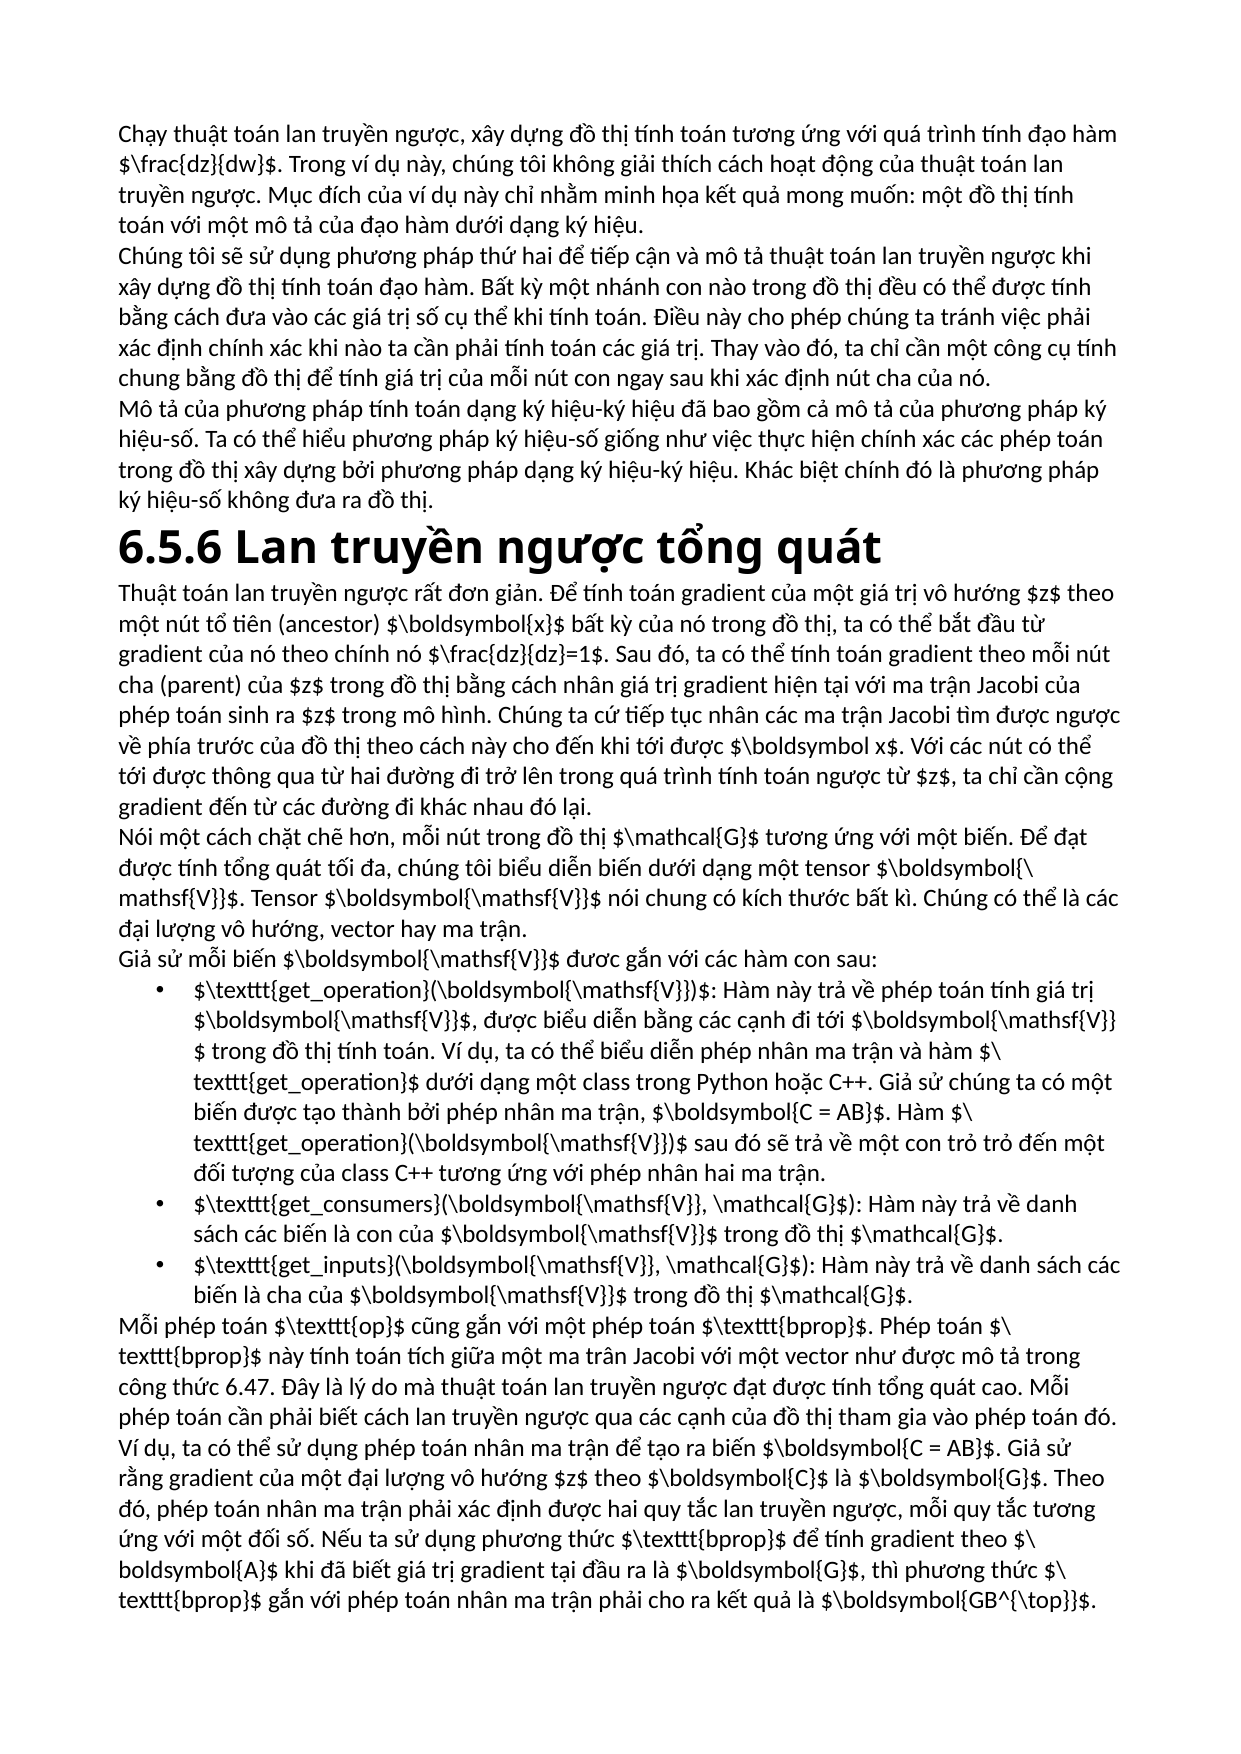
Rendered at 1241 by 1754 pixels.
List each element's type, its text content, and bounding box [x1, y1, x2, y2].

list $\texttt{get_consumers}(\boldsymbol{\mathsf{V}}, \mathcal{G}$): Hàm này trả về danh sách các biến là con của $\boldsymbol{\mathsf{V}}$ trong đồ thị $\mathcal{G}$. [156, 1188, 1122, 1249]
text Nói một cách chặt chẽ hơn, mỗi nút trong đồ thị $\mathcal{G}$ tương ứng với một biến. Để đạt được tính tổng quát tối đa, chúng tôi biểu diễn biến dưới dạng một tensor $\boldsymbol{\mathsf{V}}$. Tensor $\boldsymbol{\mathsf{V}}$ nói chung có kích thước bất kì. Chúng có thể là các đại lượng vô hướng, vector hay ma trận. [118, 821, 1122, 943]
list $\texttt{get_inputs}(\boldsymbol{\mathsf{V}}, \mathcal{G}$): Hàm này trả về danh sách các biến là cha của $\boldsymbol{\mathsf{V}}$ trong đồ thị $\mathcal{G}$. [156, 1249, 1122, 1310]
text Chúng tôi sẽ sử dụng phương pháp thứ hai để tiếp cận và mô tả thuật toán lan truyền ngược khi xây dựng đồ thị tính toán đạo hàm. Bất kỳ một nhánh con nào trong đồ thị đều có thể được tính bằng cách đưa vào các giá trị số cụ thể khi tính toán. Điều này cho phép chúng ta tránh việc phải xác định chính xác khi nào ta cần phải tính toán các giá trị. Thay vào đó, ta chỉ cần một công cụ tính chung bằng đồ thị để tính giá trị của mỗi nút con ngay sau khi xác định nút cha của nó. [118, 240, 1122, 393]
text Thuật toán lan truyền ngược rất đơn giản. Để tính toán gradient của một giá trị vô hướng $z$ theo một nút tổ tiên (ancestor) $\boldsymbol{x}$ bất kỳ của nó trong đồ thị, ta có thể bắt đầu từ gradient của nó theo chính nó $\frac{dz}{dz}=1$. Sau đó, ta có thể tính toán gradient theo mỗi nút cha (parent) của $z$ trong đồ thị bằng cách nhân giá trị gradient hiện tại với ma trận Jacobi của phép toán sinh ra $z$ trong mô hình. Chúng ta cứ tiếp tục nhân các ma trận Jacobi tìm được ngược về phía trước của đồ thị theo cách này cho đến khi tới được $\boldsymbol x$. Với các nút có thể tới được thông qua từ hai đường đi trở lên trong quá trình tính toán ngược từ $z$, ta chỉ cần cộng gradient đến từ các đường đi khác nhau đó lại. [118, 577, 1122, 821]
text Mô tả của phương pháp tính toán dạng ký hiệu-ký hiệu đã bao gồm cả mô tả của phương pháp ký hiệu-số. Ta có thể hiểu phương pháp ký hiệu-số giống như việc thực hiện chính xác các phép toán trong đồ thị xây dựng bởi phương pháp dạng ký hiệu-ký hiệu. Khác biệt chính đó là phương pháp ký hiệu-số không đưa ra đồ thị. [118, 393, 1122, 515]
list $\texttt{get_operation}(\boldsymbol{\mathsf{V}})$: Hàm này trả về phép toán tính giá trị $\boldsymbol{\mathsf{V}}$, được biểu diễn bằng các cạnh đi tới $\boldsymbol{\mathsf{V}}$ trong đồ thị tính toán. Ví dụ, ta có thể biểu diễn phép nhân ma trận và hàm $\texttt{get_operation}$ dưới dạng một class trong Python hoặc C++. Giả sử chúng ta có một biến được tạo thành bởi phép nhân ma trận, $\boldsymbol{C = AB}$. Hàm $\texttt{get_operation}(\boldsymbol{\mathsf{V}})$ sau đó sẽ trả về một con trỏ trỏ đến một đối tượng của class C++ tương ứng với phép nhân hai ma trận. [156, 974, 1122, 1188]
text Giả sử mỗi biến $\boldsymbol{\mathsf{V}}$ đươc gắn với các hàm con sau: [118, 943, 1122, 974]
text Chạy thuật toán lan truyền ngược, xây dựng đồ thị tính toán tương ứng với quá trình tính đạo hàm $\frac{dz}{dw}$. Trong ví dụ này, chúng tôi không giải thích cách hoạt động của thuật toán lan truyền ngược. Mục đích của ví dụ này chỉ nhằm minh họa kết quả mong muốn: một đồ thị tính toán với một mô tả của đạo hàm dưới dạng ký hiệu. [118, 118, 1122, 240]
subtitle 6.5.6 Lan truyền ngược tổng quát [118, 515, 1122, 577]
text Mỗi phép toán $\texttt{op}$ cũng gắn với một phép toán $\texttt{bprop}$. Phép toán $\texttt{bprop}$ này tính toán tích giữa một ma trân Jacobi với một vector như được mô tả trong công thức 6.47. Đây là lý do mà thuật toán lan truyền ngược đạt được tính tổng quát cao. Mỗi phép toán cần phải biết cách lan truyền ngược qua các cạnh của đồ thị tham gia vào phép toán đó. Ví dụ, ta có thể sử dụng phép toán nhân ma trận để tạo ra biến $\boldsymbol{C = AB}$. Giả sử rằng gradient của một đại lượng vô hướng $z$ theo $\boldsymbol{C}$ là $\boldsymbol{G}$. Theo đó, phép toán nhân ma trận phải xác định được hai quy tắc lan truyền ngược, mỗi quy tắc tương ứng với một đối số. Nếu ta sử dụng phương thức $\texttt{bprop}$ để tính gradient theo $\boldsymbol{A}$ khi đã biết giá trị gradient tại đầu ra là $\boldsymbol{G}$, thì phương thức $\texttt{bprop}$ gắn với phép toán nhân ma trận phải cho ra kết quả là $\boldsymbol{GB^{\top}}$. [118, 1310, 1122, 1615]
